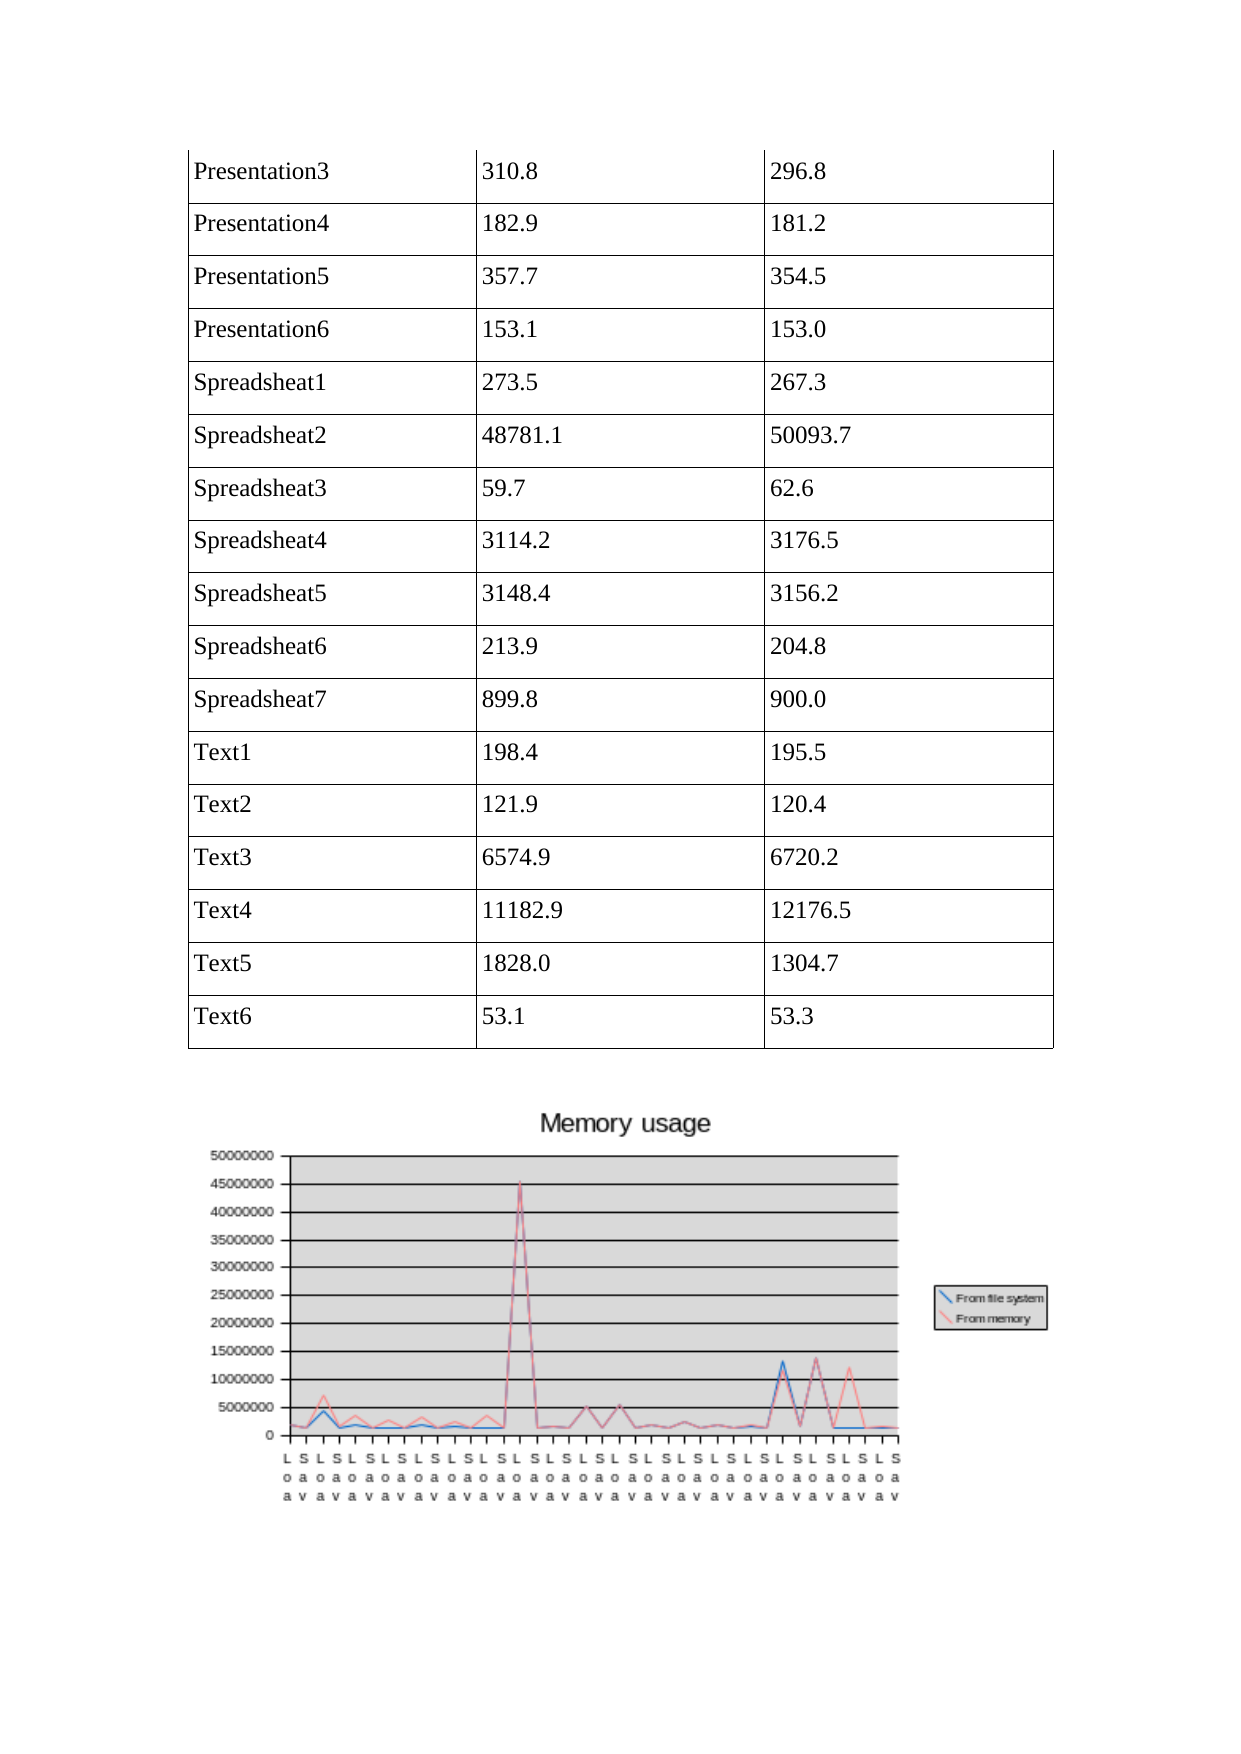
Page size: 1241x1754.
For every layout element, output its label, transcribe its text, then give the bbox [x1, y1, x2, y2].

table_cell 12176.5 [765, 890, 1053, 942]
table_cell 1828.0 [477, 943, 764, 995]
table_cell Presentation5 [189, 256, 476, 308]
table_cell 59.7 [477, 468, 764, 520]
table_cell Text1 [189, 732, 476, 784]
table_cell 121.9 [477, 785, 764, 836]
table_cell Spreadsheat3 [189, 468, 476, 520]
table_cell 182.9 [477, 204, 764, 255]
table_cell 153.0 [765, 309, 1053, 361]
table_cell 6720.2 [765, 837, 1053, 889]
table_cell 195.5 [765, 732, 1053, 784]
table_cell Spreadsheat4 [189, 521, 476, 572]
table_cell 3148.4 [477, 573, 764, 625]
table_cell 3156.2 [765, 573, 1053, 625]
table_cell 273.5 [477, 362, 764, 414]
table_cell Presentation4 [189, 204, 476, 255]
table_cell 11182.9 [477, 890, 764, 942]
table_cell 267.3 [765, 362, 1053, 414]
table_cell Text2 [189, 785, 476, 836]
table_cell 310.8 [477, 150, 764, 203]
table_cell Presentation3 [189, 150, 476, 203]
table_cell Text5 [189, 943, 476, 995]
table_cell 3176.5 [765, 521, 1053, 572]
table_cell 3114.2 [477, 521, 764, 572]
table_cell 204.8 [765, 626, 1053, 678]
table_cell Spreadsheat1 [189, 362, 476, 414]
table_cell Text4 [189, 890, 476, 942]
table_cell 213.9 [477, 626, 764, 678]
table_cell 354.5 [765, 256, 1053, 308]
table_cell 53.1 [477, 996, 764, 1048]
table_cell 120.4 [765, 785, 1053, 836]
table_cell 1304.7 [765, 943, 1053, 995]
table_cell 50093.7 [765, 415, 1053, 467]
table_cell Text6 [189, 996, 476, 1048]
table_cell 357.7 [477, 256, 764, 308]
table_cell Presentation6 [189, 309, 476, 361]
table_cell 900.0 [765, 679, 1053, 731]
table_cell 198.4 [477, 732, 764, 784]
table_cell 153.1 [477, 309, 764, 361]
table_cell 6574.9 [477, 837, 764, 889]
table_cell 53.3 [765, 996, 1053, 1048]
table_cell Spreadsheat2 [189, 415, 476, 467]
table_cell 296.8 [765, 150, 1053, 203]
table_cell 62.6 [765, 468, 1053, 520]
table_cell Spreadsheat6 [189, 626, 476, 678]
table_cell Text3 [189, 837, 476, 889]
table_cell 48781.1 [477, 415, 764, 467]
table_cell 181.2 [765, 204, 1053, 255]
table_cell 899.8 [477, 679, 764, 731]
table_cell Spreadsheat7 [189, 679, 476, 731]
table_cell Spreadsheat5 [189, 573, 476, 625]
